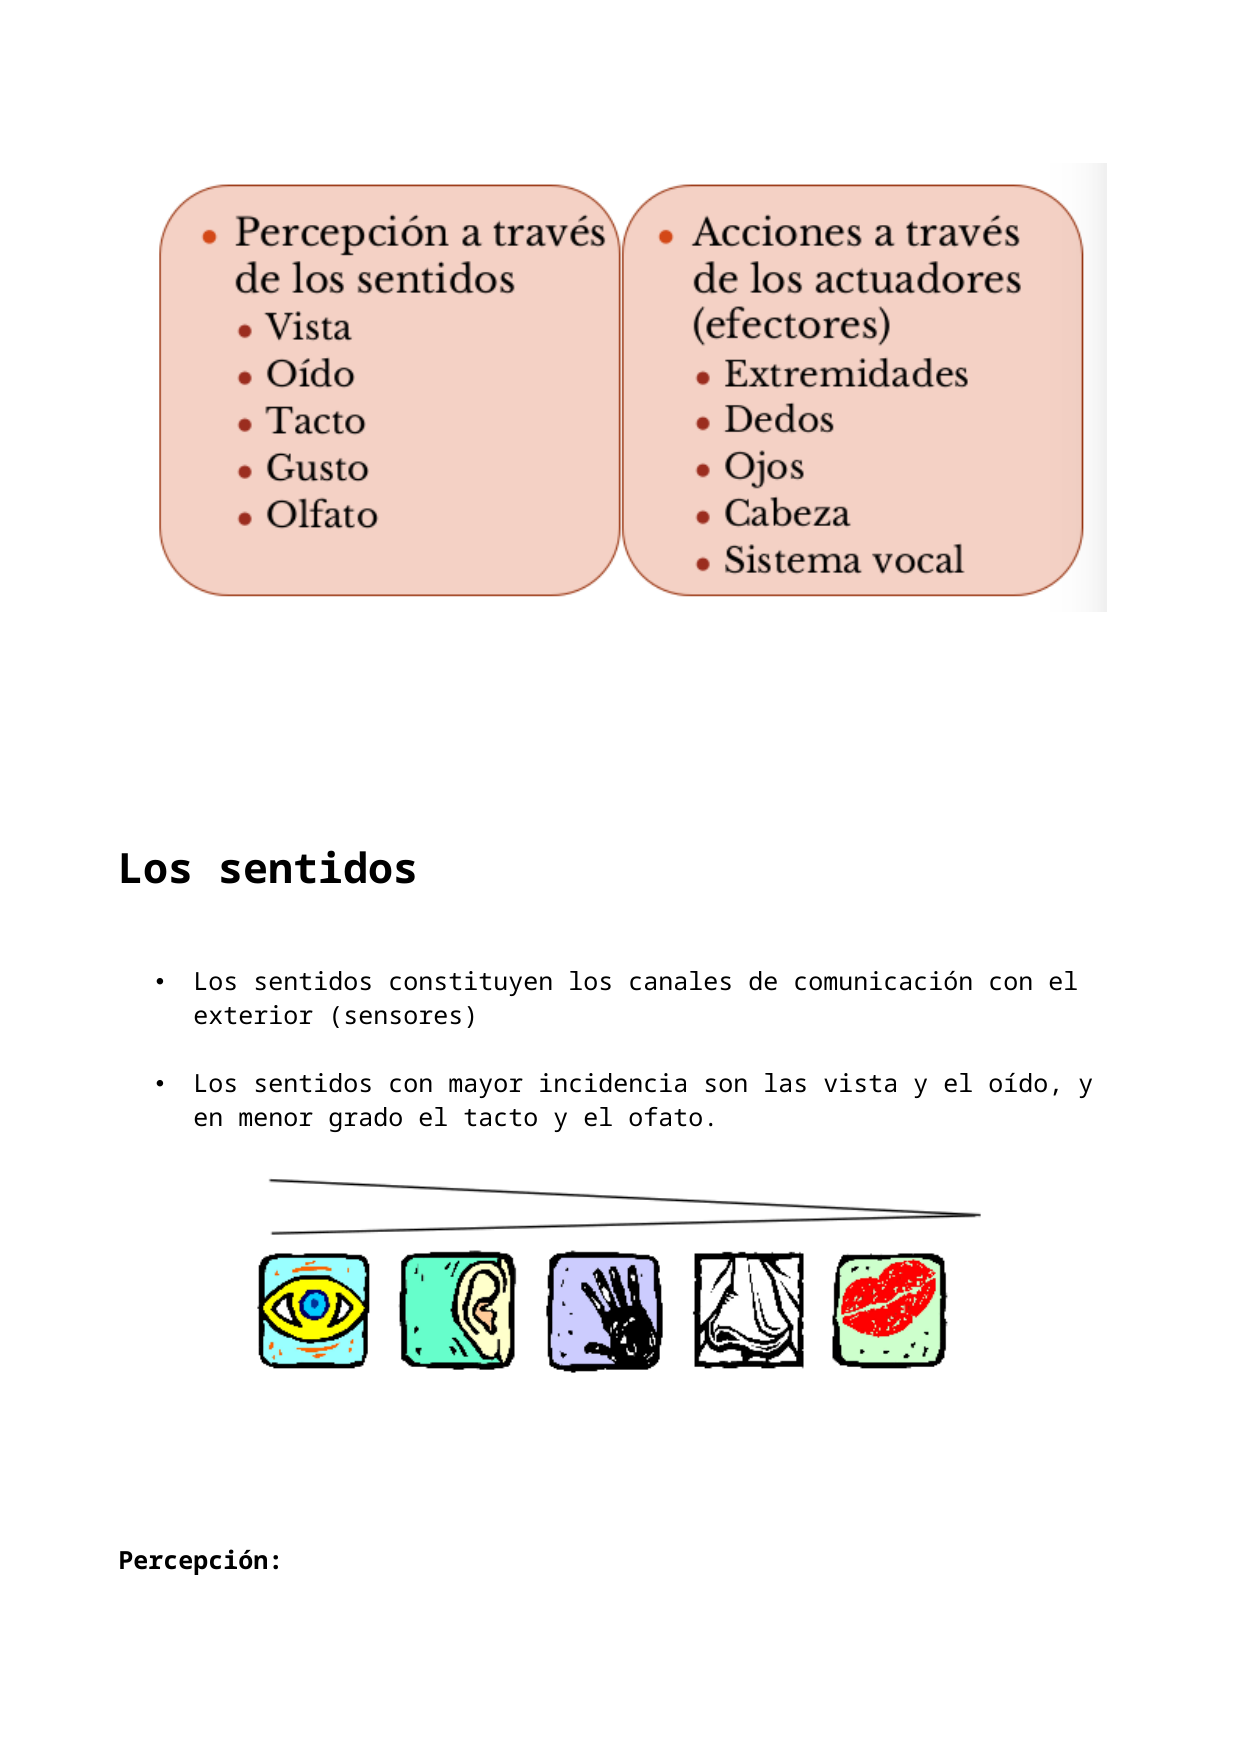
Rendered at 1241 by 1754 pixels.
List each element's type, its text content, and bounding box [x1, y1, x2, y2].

text Los sentidos [118, 839, 1122, 896]
list Los sentidos con mayor incidencia son las vista y el oído, y en menor grado el tacto y el ofato. [156, 1066, 1122, 1134]
picture [246, 1168, 994, 1383]
picture [133, 163, 1107, 612]
list Los sentidos constituyen los canales de comunicación con el exterior (sensores) [156, 964, 1122, 1032]
text Percepción: [118, 1543, 1122, 1577]
